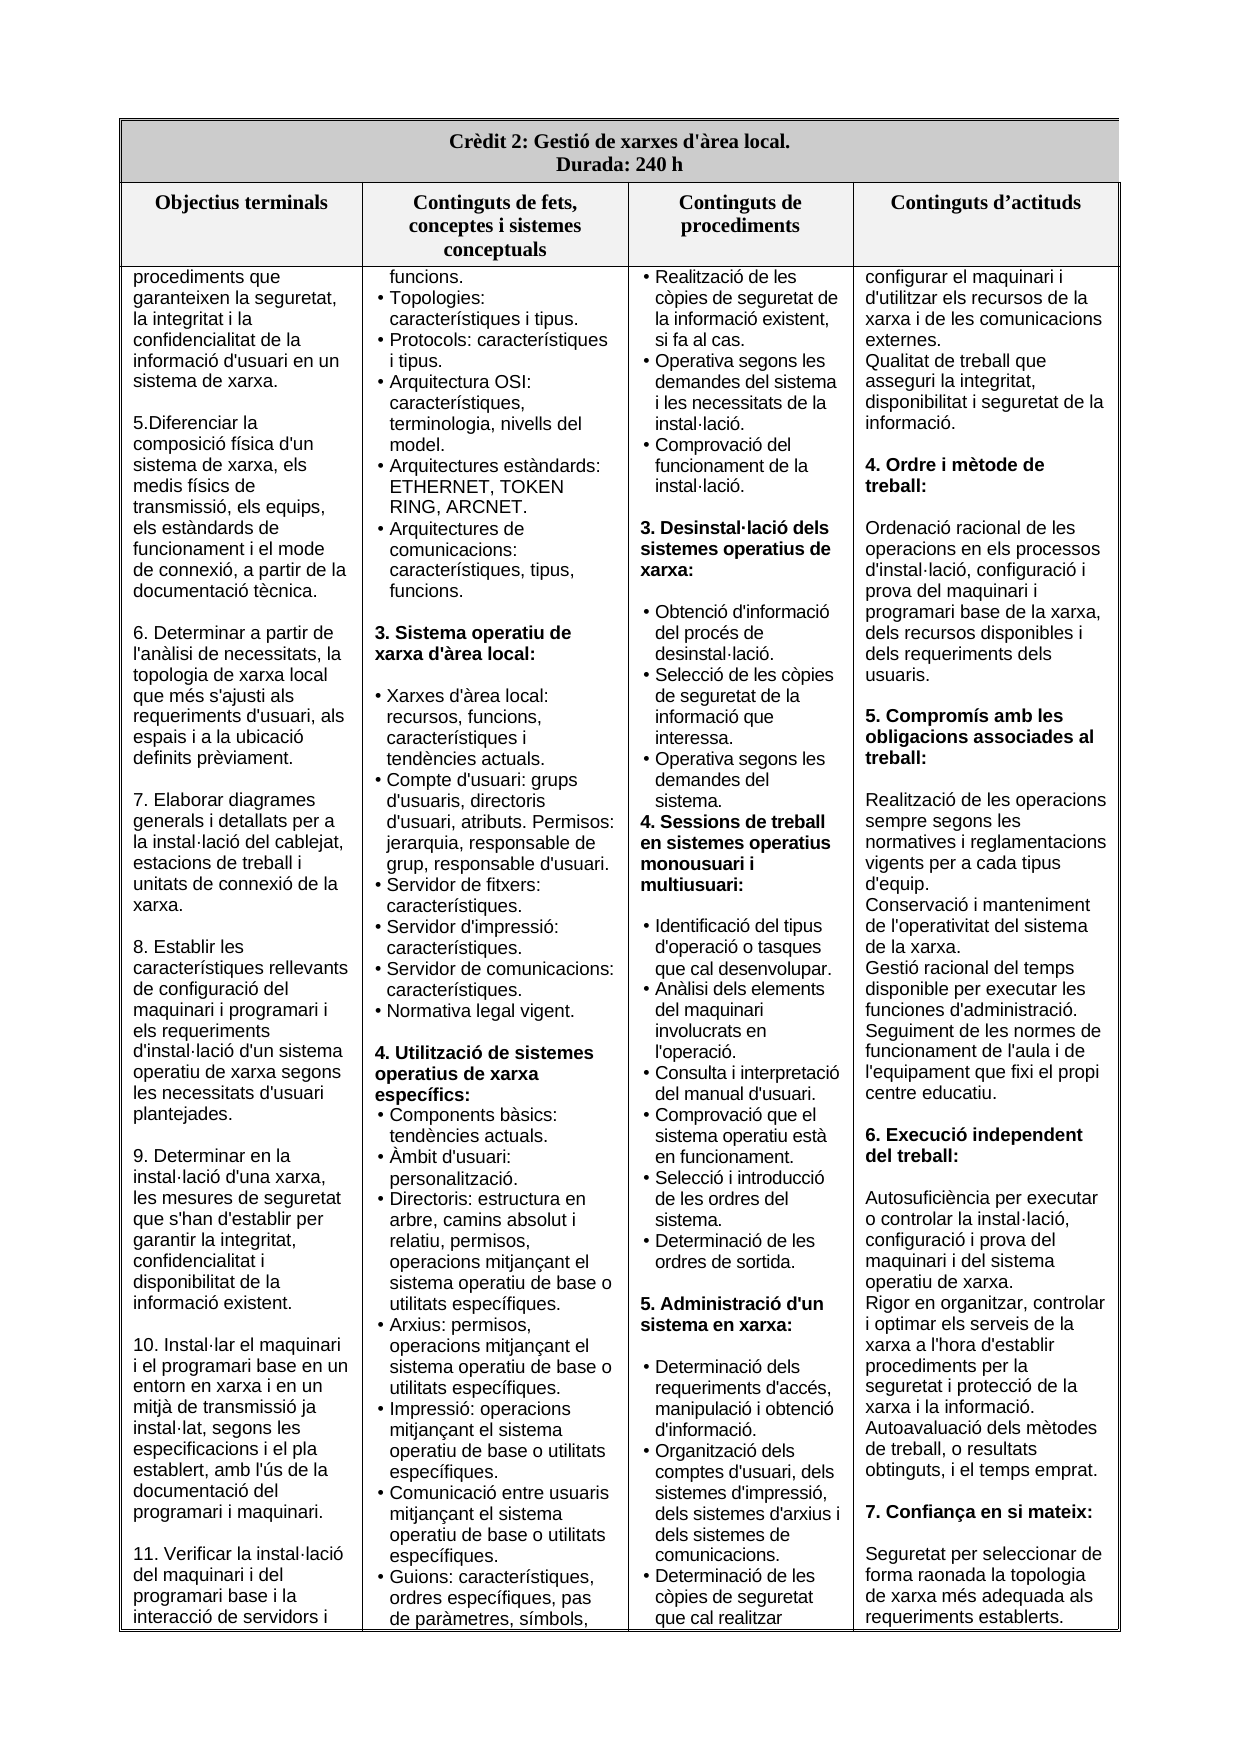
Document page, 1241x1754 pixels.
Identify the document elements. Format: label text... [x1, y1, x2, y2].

table_cell Objectius terminals [122, 183, 362, 266]
table_cell Continguts d’actituds [854, 183, 1118, 266]
table_cell Continguts de procediments [629, 183, 853, 266]
table_cell 1. Telemàtica: La telemàtica: origen, evolució i aplicacions actuals. Mitjans físics de transmissió: via cable, sense fils i microones. Tipus de transmissió: analògic-digital; símplex, semidúplex, fulldúplex; sèrie-paral·lel; síncrona-asíncrona. Tractament d'errors: paritat, ACK/NAK, XON/XOFF. Mòdems: elements, velocitat de transmissió, velocitat de modulació, tècniques de modulació, fases de connexió. Normativa V: compatibilitat Hayes, protocols, transmissió de dades. Multiplexors: tipus. Concentradors: tipus. 2. Arquitectura de xarxes d'àrea local: Elements físics: cables, targetes, connectors, funcions. Topologies: característiques i tipus. Protocols: característiques i tipus. Arquitectura OSI: característiques, terminologia, nivells del model. Arquitectures estàndards: ETHERNET, TOKEN RING, ARCNET. Arquitectures de comunicacions: característiques, tipus, funcions. 3. Sistema operatiu de xarxa d'àrea local: Xarxes d'àrea local: recursos, funcions, característiques i tendències actuals. Compte d'usuari: grups d'usuaris, directoris d'usuari, atributs. Permisos: jerarquia, responsable de grup, responsable d'usuari. Servidor de fitxers: característiques. Servidor d'impressió: característiques. Servidor de comunicacions: característiques. Normativa legal vigent. 4. Utilització de sistemes operatius de xarxa específics: Components bàsics: tendències actuals. Àmbit d'usuari: personalització. Directoris: estructura en arbre, camins absolut i relatiu, permisos, operacions mitjançant el sistema operatiu de base o utilitats específiques. Arxius: permisos, operacions mitjançant el sistema operatiu de base o utilitats específiques. Impressió: operacions mitjançant el sistema operatiu de base o utilitats específiques. Comunicació entre usuaris mitjançant el sistema operatiu de base o utilitats específiques. Guions: característiques, ordres específiques, pas de paràmetres, símbols, variables d'àmbit, creació de menús i procediments automàtics bàsics. 5. Administrador de sistemes operatius de xarxa d'àrea local: Funcions de l'administrador de la xarxa. Comptes d'usuari: administració. Sistema d'impressió: administració. Sistema d'arxius: organització i administració. Seguretat de la informació: còpies, recuperació. Sistemes de comunicacions: administració. Utilitats d'administració de la xarxa. Requeriments de funcionament de la xarxa. 6. Interconnexió de xarxes: Requeriments. Prestacions. Tipus d'interconnexió: LAN-LAN, LAN-WAN, LAN-MAN. Utilitats d'interconnexió: repetidors, ponts, altres. 7. Serveis de transport de dades: Accés a les xarxes públiques: X.25, IBERPAC. Integració de xarxes: RDSI. Altres xarxes públiques: autopistes de la informació, INTERNET, altres. 8. Administració de sistemes operatius de xarxes específiques: Instal·lació del maquinari: fases. Instal·lació del programari base: fases. Arrencada de servidors: fases. Gestió d'usuaris: comandaments i utilitats. Gestió d'impressió: comandaments i utilitats. Gestió del maquinari: comandaments i utilitats. Gestió de comunicacions amb altres sistemes: comandaments i utilitats. Gestió de còpies de seguretat i recuperació: comandaments i utilitats. [363, 267, 628, 1629]
table_cell 1. Instal·lació física de la xarxa: Identificació de les característiques de l'indret on s'instal·la. Obtenció d'informació sobre els equips i els processos d'instal·lació. Verificació dels equips. Operativa segons el procés d'instal·lació. Comprovació del funcionament de la instal·lació. 2. Instal·lació i configuració de sistemes operatius de xarxa: Identificació de les característiques de l'ordinador on s'instal·la Detecció de l'existència d'una partició per instal·lar el sistema operatiu de xarxa. Realització de les còpies de seguretat de la informació existent, si fa al cas. Operativa segons les demandes del sistema i les necessitats de la instal·lació. Comprovació del funcionament de la instal·lació. 3. Desinstal·lació dels sistemes operatius de xarxa: Obtenció d'informació del procés de desinstal·lació. Selecció de les còpies de seguretat de la informació que interessa. Operativa segons les demandes del sistema. 4. Sessions de treball en sistemes operatius monousuari i multiusuari: Identificació del tipus d'operació o tasques que cal desenvolupar. Anàlisi dels elements del maquinari involucrats en l'operació. Consulta i interpretació del manual d'usuari. Comprovació que el sistema operatiu està en funcionament. Selecció i introducció de les ordres del sistema. Determinació de les ordres de sortida. 5. Administració d'un sistema en xarxa: Determinació dels requeriments d'accés, manipulació i obtenció d'informació. Organització dels comptes d'usuari, dels sistemes d'impressió, dels sistemes d'arxius i dels sistemes de comunicacions. Determinació de les còpies de seguretat que cal realitzar periòdicament. Recuperació de la informació salvaguardada, si fa al cas. Automatització de les tasques rutinàries. Control de processos d'execució. Obtenció de les mesures d'explotació dels recursos del sistema. Valoració de l'operativitat del sistema en xarxa. Proposta de millores en la gestió del sistema en xarxa. Resolució de problemes en el sistema en xarxa. 6. Resolució de problemes en un sistema en xarxa: Identificació dels punts o components del sistema que fallen. Interpretació de la documentació tècnica. Selecció del procediment, mitjans i les condicions del sistema per a la diagnosi. Establir mecanismes de seguretat de la informació i del sistema que opera. Detecció dels errors o fallades. Valoració de la transcendència del problema. Proposta de les solucions per restaurar el funcionament del sistema. Proposta de mesures preventives. [629, 267, 853, 1629]
table_header Crèdit 2: Gestió de xarxes d'àrea local. Durada: 240 h [122, 121, 1119, 182]
table_cell Continguts de fets, conceptes i sistemes conceptuals [363, 183, 628, 266]
table_cell procediments que garanteixen la seguretat, la integritat i la confidencialitat de la informació d'usuari en un sistema de xarxa. 5.Diferenciar la composició física d'un sistema de xarxa, els medis físics de transmissió, els equips, els estàndards de funcionament i el mode de connexió, a partir de la documentació tècnica. 6. Determinar a partir de l'anàlisi de necessitats, la topologia de xarxa local que més s'ajusti als requeriments d'usuari, als espais i a la ubicació definits prèviament. 7. Elaborar diagrames generals i detallats per a la instal·lació del cablejat, estacions de treball i unitats de connexió de la xarxa. 8. Establir les característiques rellevants de configuració del maquinari i programari i els requeriments d'instal·lació d'un sistema operatiu de xarxa segons les necessitats d'usuari plantejades. 9. Determinar en la instal·lació d'una xarxa, les mesures de seguretat que s'han d'establir per garantir la integritat, confidencialitat i disponibilitat de la informació existent. 10. Instal·lar el maquinari i el programari base en un entorn en xarxa i en un mitjà de transmissió ja instal·lat, segons les especificacions i el pla establert, amb l'ús de la documentació del programari i maquinari. 11. Verificar la instal·lació del maquinari i del programari base i la interacció de servidors i [122, 267, 362, 1629]
table_cell configurar el maquinari i d'utilitzar els recursos de la xarxa i de les comunicacions externes. Qualitat de treball que asseguri la integritat, disponibilitat i seguretat de la informació. 4. Ordre i mètode de treball: Ordenació racional de les operacions en els processos d'instal·lació, configuració i prova del maquinari i programari base de la xarxa, dels recursos disponibles i dels requeriments dels usuaris. 5. Compromís amb les obligacions associades al treball: Realització de les operacions sempre segons les normatives i reglamentacions vigents per a cada tipus d'equip. Conservació i manteniment de l'operativitat del sistema de la xarxa. Gestió racional del temps disponible per executar les funciones d'administració. Seguiment de les normes de funcionament de l'aula i de l'equipament que fixi el propi centre educatiu. 6. Execució independent del treball: Autosuficiència per executar o controlar la instal·lació, configuració i prova del maquinari i del sistema operatiu de xarxa. Rigor en organitzar, controlar i optimar els serveis de la xarxa a l'hora d'establir procediments per la seguretat i protecció de la xarxa i la informació. Autoavaluació dels mètodes de treball, o resultats obtinguts, i el temps emprat. 7. Confiança en si mateix: Seguretat per seleccionar de forma raonada la topologia de xarxa més adequada als requeriments establerts. [854, 267, 1118, 1629]
